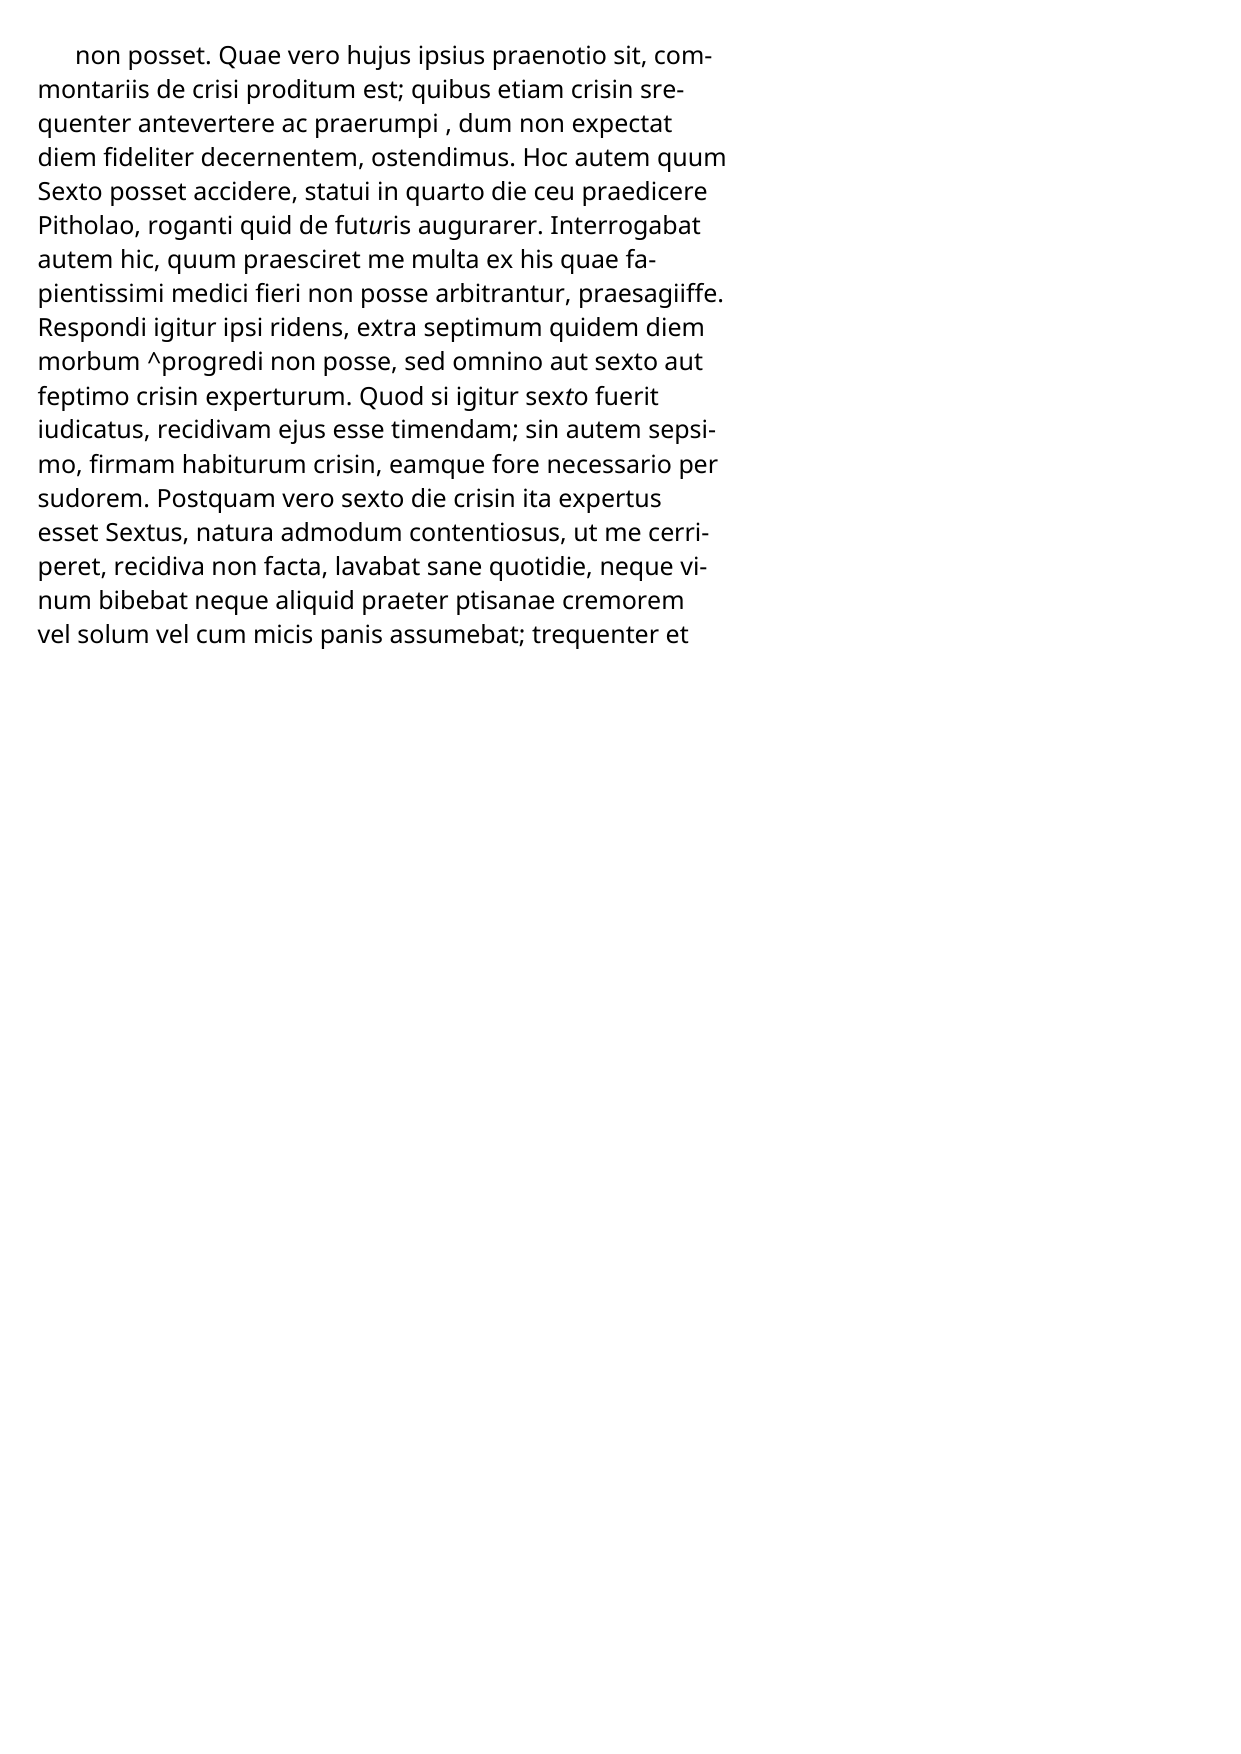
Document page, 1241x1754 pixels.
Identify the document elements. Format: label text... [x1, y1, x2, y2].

text non posset. Quae vero hujus ipsius praenotio sit, com- montariis de crisi proditum est; quibus etiam crisin sre- quenter antevertere ac praerumpi , dum non expectat diem fideliter decernentem, ostendimus. Hoc autem quum Sexto posset accidere, statui in quarto die ceu praedicere Pitholao, roganti quid de futuris augurarer. Interrogabat autem hic, quum praesciret me multa ex his quae fa- pientissimi medici fieri non posse arbitrantur, praesagiiffe. Respondi igitur ipsi ridens, extra septimum quidem diem morbum ^progredi non posse, sed omnino aut sexto aut feptimo crisin experturum. Quod si igitur sexto fuerit iudicatus, recidivam ejus esse timendam; sin autem sepsi- mo, firmam habiturum crisin, eamque fore necessario per sudorem. Postquam vero sexto die crisin ita expertus esset Sextus, natura admodum contentiosus, ut me cerri- peret, recidiva non facta, lavabat sane quotidie, neque vi- num bibebat neque aliquid praeter ptisanae cremorem vel solum vel cum micis panis assumebat; trequenter et [37, 37, 1203, 651]
